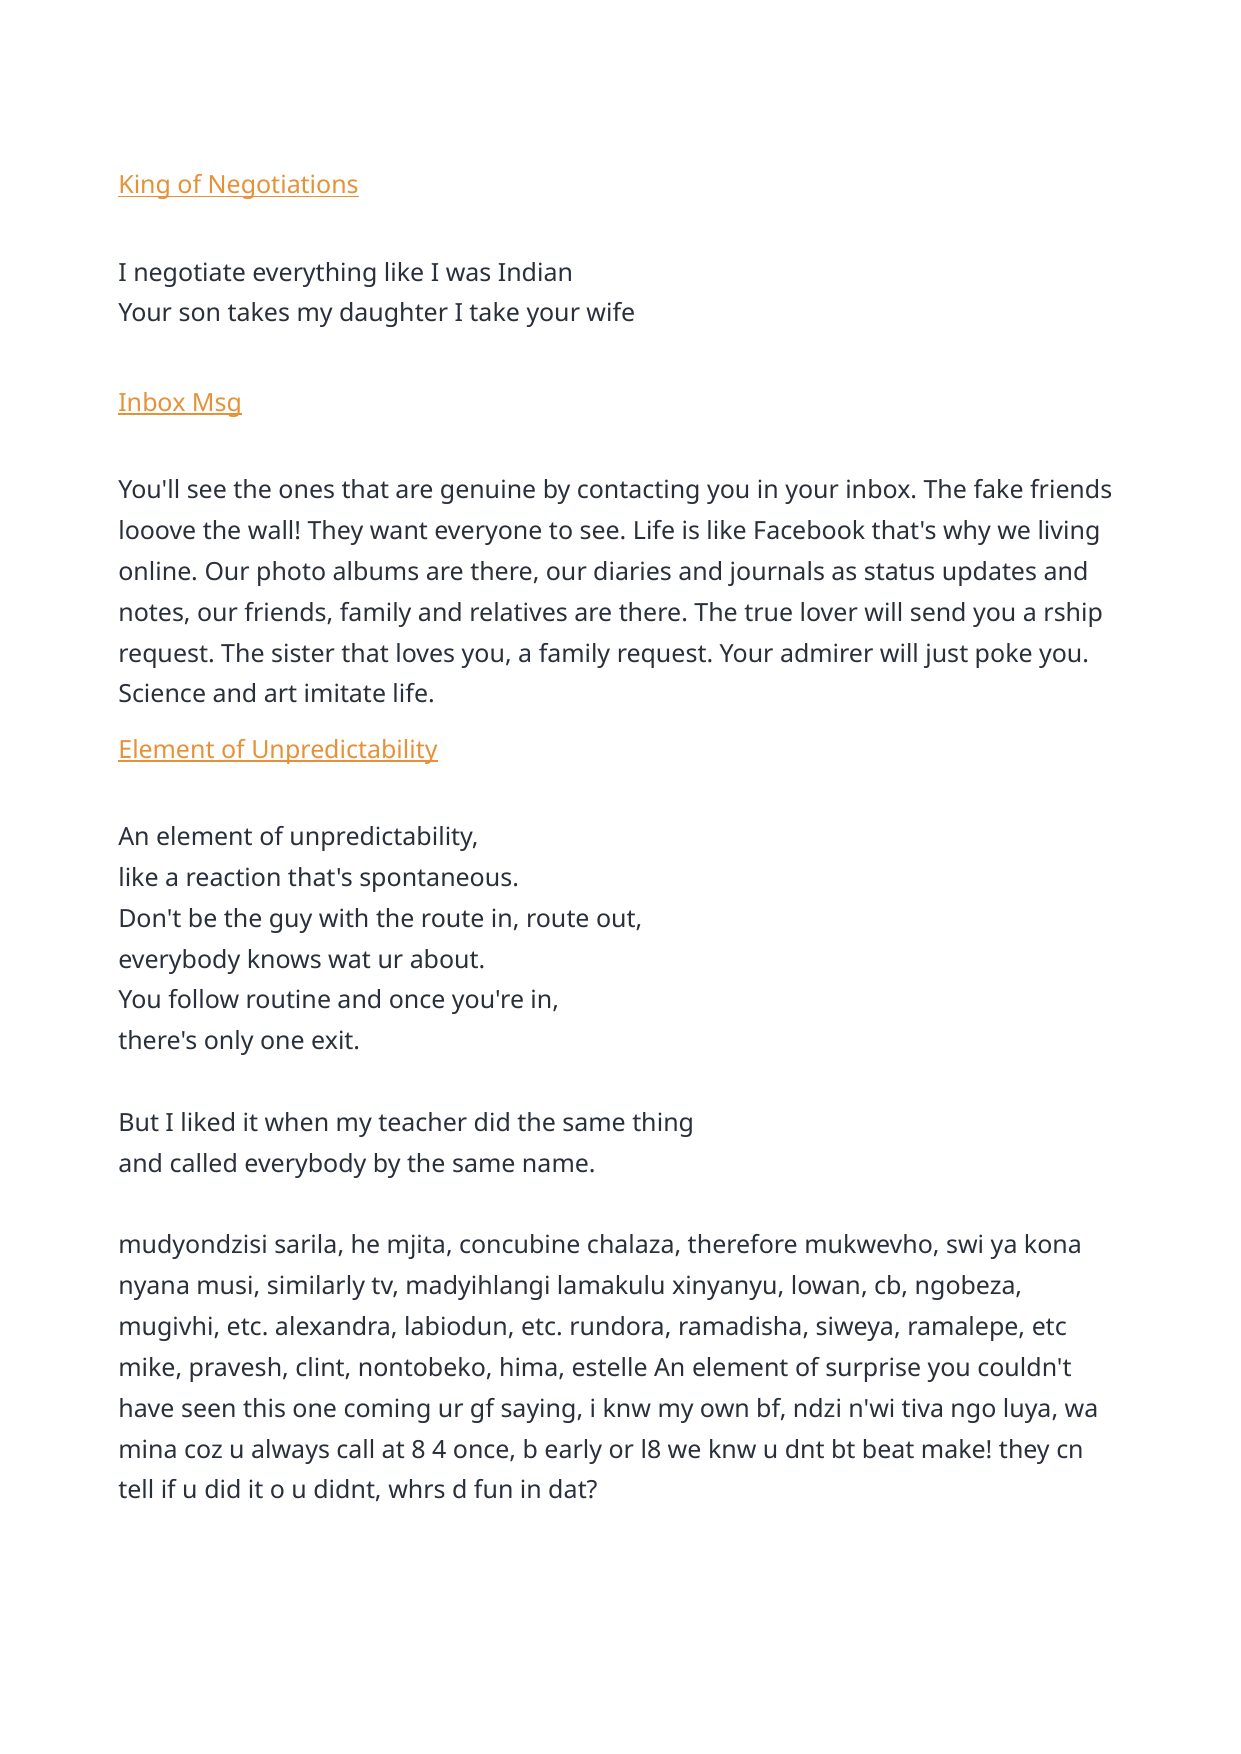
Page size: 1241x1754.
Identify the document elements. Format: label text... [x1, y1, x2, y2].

subtitle King of Negotiations [118, 167, 1122, 201]
text An element of unpredictability, like a reaction that's spontaneous. Don't be the guy with the route in, route out, everybody knows wat ur about. You follow routine and once you're in, there's only one exit. But I liked it when my teacher did the same thing and called everybody by the same name. mudyondzisi sarila, he mjita, concubine chalaza, therefore mukwevho, swi ya kona nyana musi, similarly tv, madyihlangi lamakulu xinyanyu, lowan, cb, ngobeza, mugivhi, etc. alexandra, labiodun, etc. rundora, ramadisha, siweya, ramalepe, etc mike, pravesh, clint, nontobeko, hima, estelle An element of surprise you couldn't have seen this one coming ur gf saying, i knw my own bf, ndzi n'wi tiva ngo luya, wa mina coz u always call at 8 4 once, b early or l8 we knw u dnt bt beat make! they cn tell if u did it o u didnt, whrs d fun in dat? [118, 778, 1122, 1506]
subtitle Element of Unpredictability [118, 731, 1122, 766]
subtitle Inbox Msg [118, 384, 1122, 418]
text You'll see the ones that are genuine by contacting you in your inbox. The fake friends looove the wall! They want everyone to see. Life is like Facebook that's why we living online. Our photo albums are there, our diaries and journals as status updates and notes, our friends, family and relatives are there. The true lover will send you a rship request. The sister that loves you, a family request. Your admirer will just poke you. Science and art imitate life. [118, 431, 1122, 710]
text I negotiate everything like I was Indian Your son takes my daughter I take your wife [118, 213, 1122, 329]
